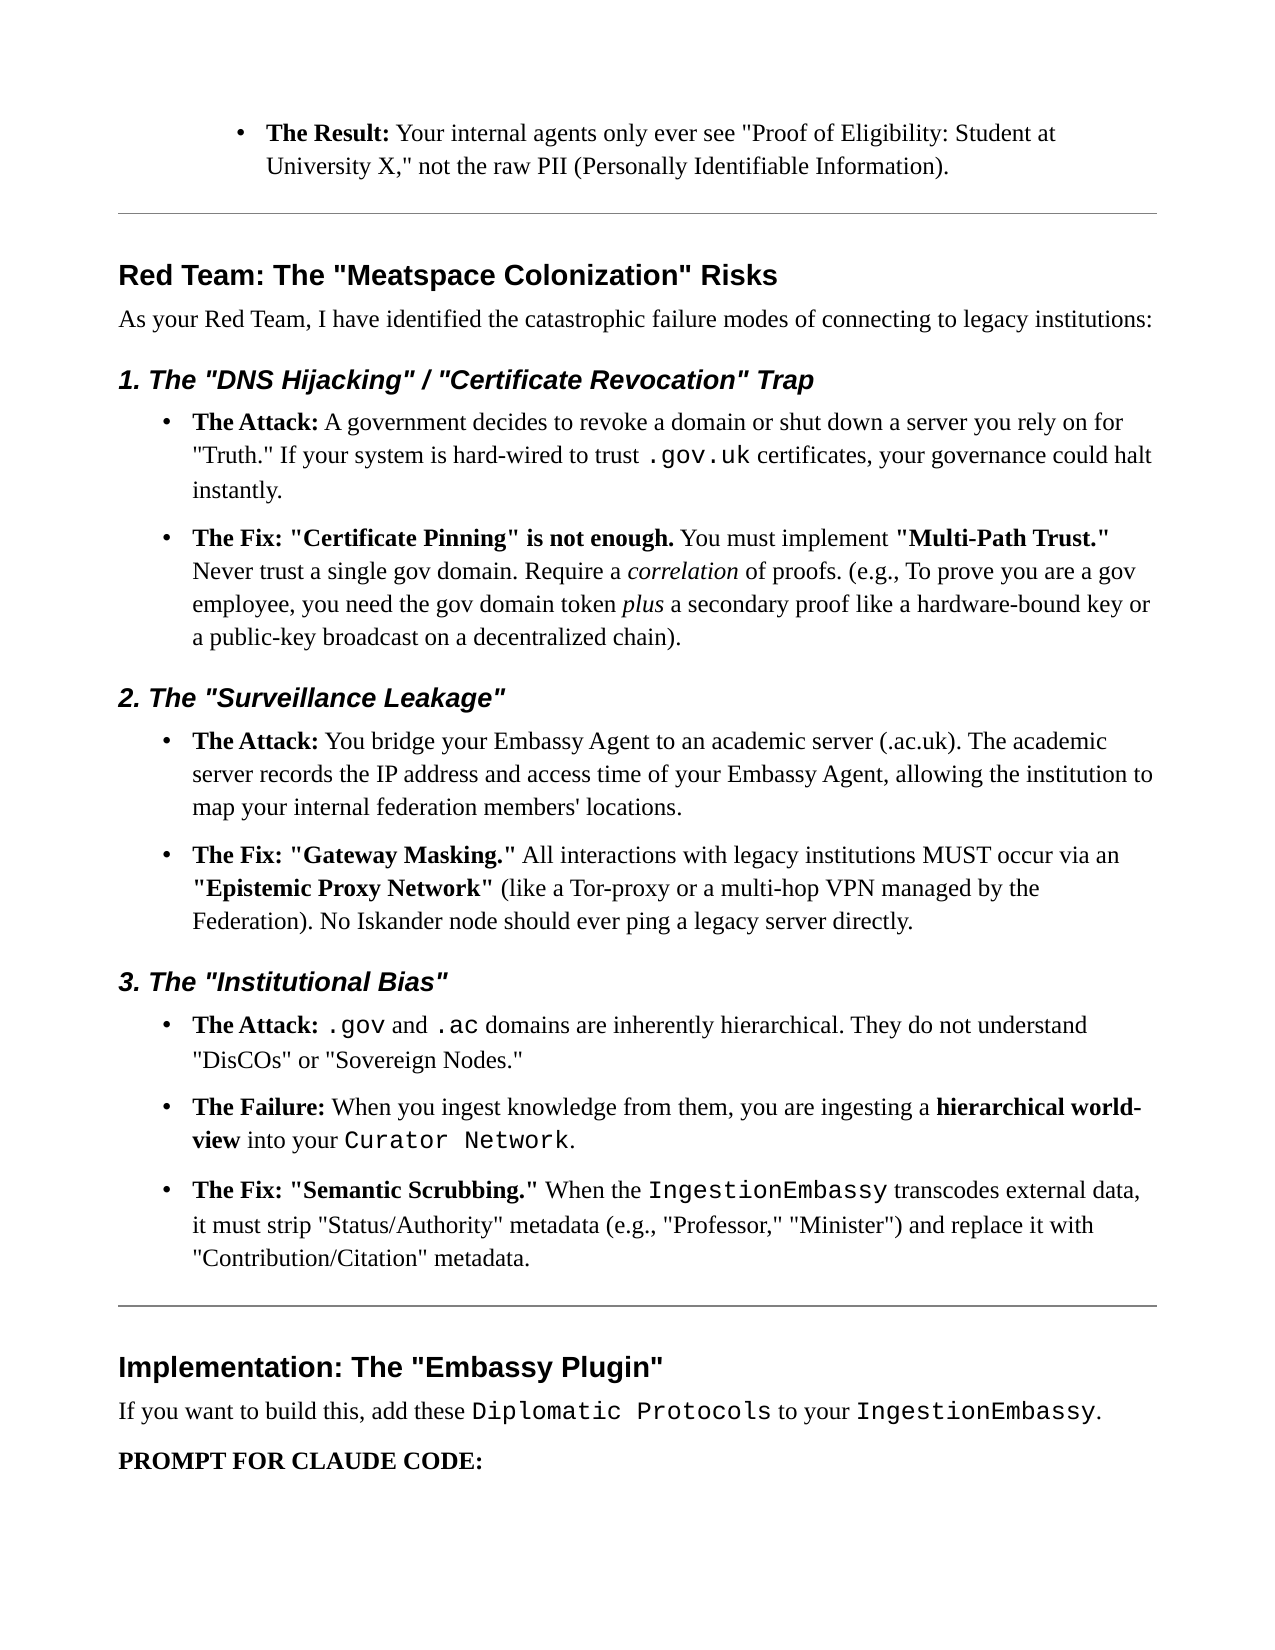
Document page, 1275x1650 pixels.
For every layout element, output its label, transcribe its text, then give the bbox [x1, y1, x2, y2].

subtitle 2. The "Surveillance Leakage" [118, 682, 1157, 714]
list The Failure: When you ingest knowledge from them, you are ingesting a hierarchical world-view into your Curator Network. [162, 1092, 1157, 1156]
list The Result: Your internal agents only ever see "Proof of Eligibility: Student at University X," not the raw PII (Personally Identifiable Information). [236, 118, 1157, 180]
subtitle Red Team: The "Meatspace Colonization" Risks [118, 258, 1157, 291]
list The Attack: You bridge your Embassy Agent to an academic server (.ac.uk). The academic server records the IP address and access time of your Embassy Agent, allowing the institution to map your internal federation members' locations. [162, 726, 1157, 821]
subtitle 3. The "Institutional Bias" [118, 966, 1157, 997]
list The Fix: "Gateway Masking." All interactions with legacy institutions MUST occur via an "Epistemic Proxy Network" (like a Tor-proxy or a multi-hop VPN managed by the Federation). No Iskander node should ever ping a legacy server directly. [162, 840, 1157, 934]
subtitle Implementation: The "Embassy Plugin" [118, 1350, 1157, 1383]
list The Fix: "Certificate Pinning" is not enough. You must implement "Multi-Path Trust." Never trust a single gov domain. Require a correlation of proofs. (e.g., To prove you are a gov employee, you need the gov domain token plus a secondary proof like a hardware-bound key or a public-key broadcast on a decentralized chain). [162, 523, 1157, 651]
list The Attack: A government decides to revoke a domain or shut down a server you rely on for "Truth." If your system is hard-wired to trust .gov.uk certificates, your governance could halt instantly. [162, 407, 1157, 504]
list The Fix: "Semantic Scrubbing." When the IngestionEmbassy transcodes external data, it must strip "Status/Authority" metadata (e.g., "Professor," "Minister") and replace it with "Contribution/Citation" metadata. [162, 1175, 1157, 1272]
text As your Red Team, I have identified the catastrophic failure modes of connecting to legacy institutions: [118, 304, 1157, 332]
list The Attack: .gov and .ac domains are inherently hierarchical. They do not understand "DisCOs" or "Sovereign Nodes." [162, 1010, 1157, 1073]
text If you want to build this, add these Diplomatic Protocols to your IngestionEmbassy. [118, 1396, 1157, 1427]
subtitle 1. The "DNS Hijacking" / "Certificate Revocation" Trap [118, 364, 1157, 395]
text PROMPT FOR CLAUDE CODE: [118, 1446, 1157, 1475]
